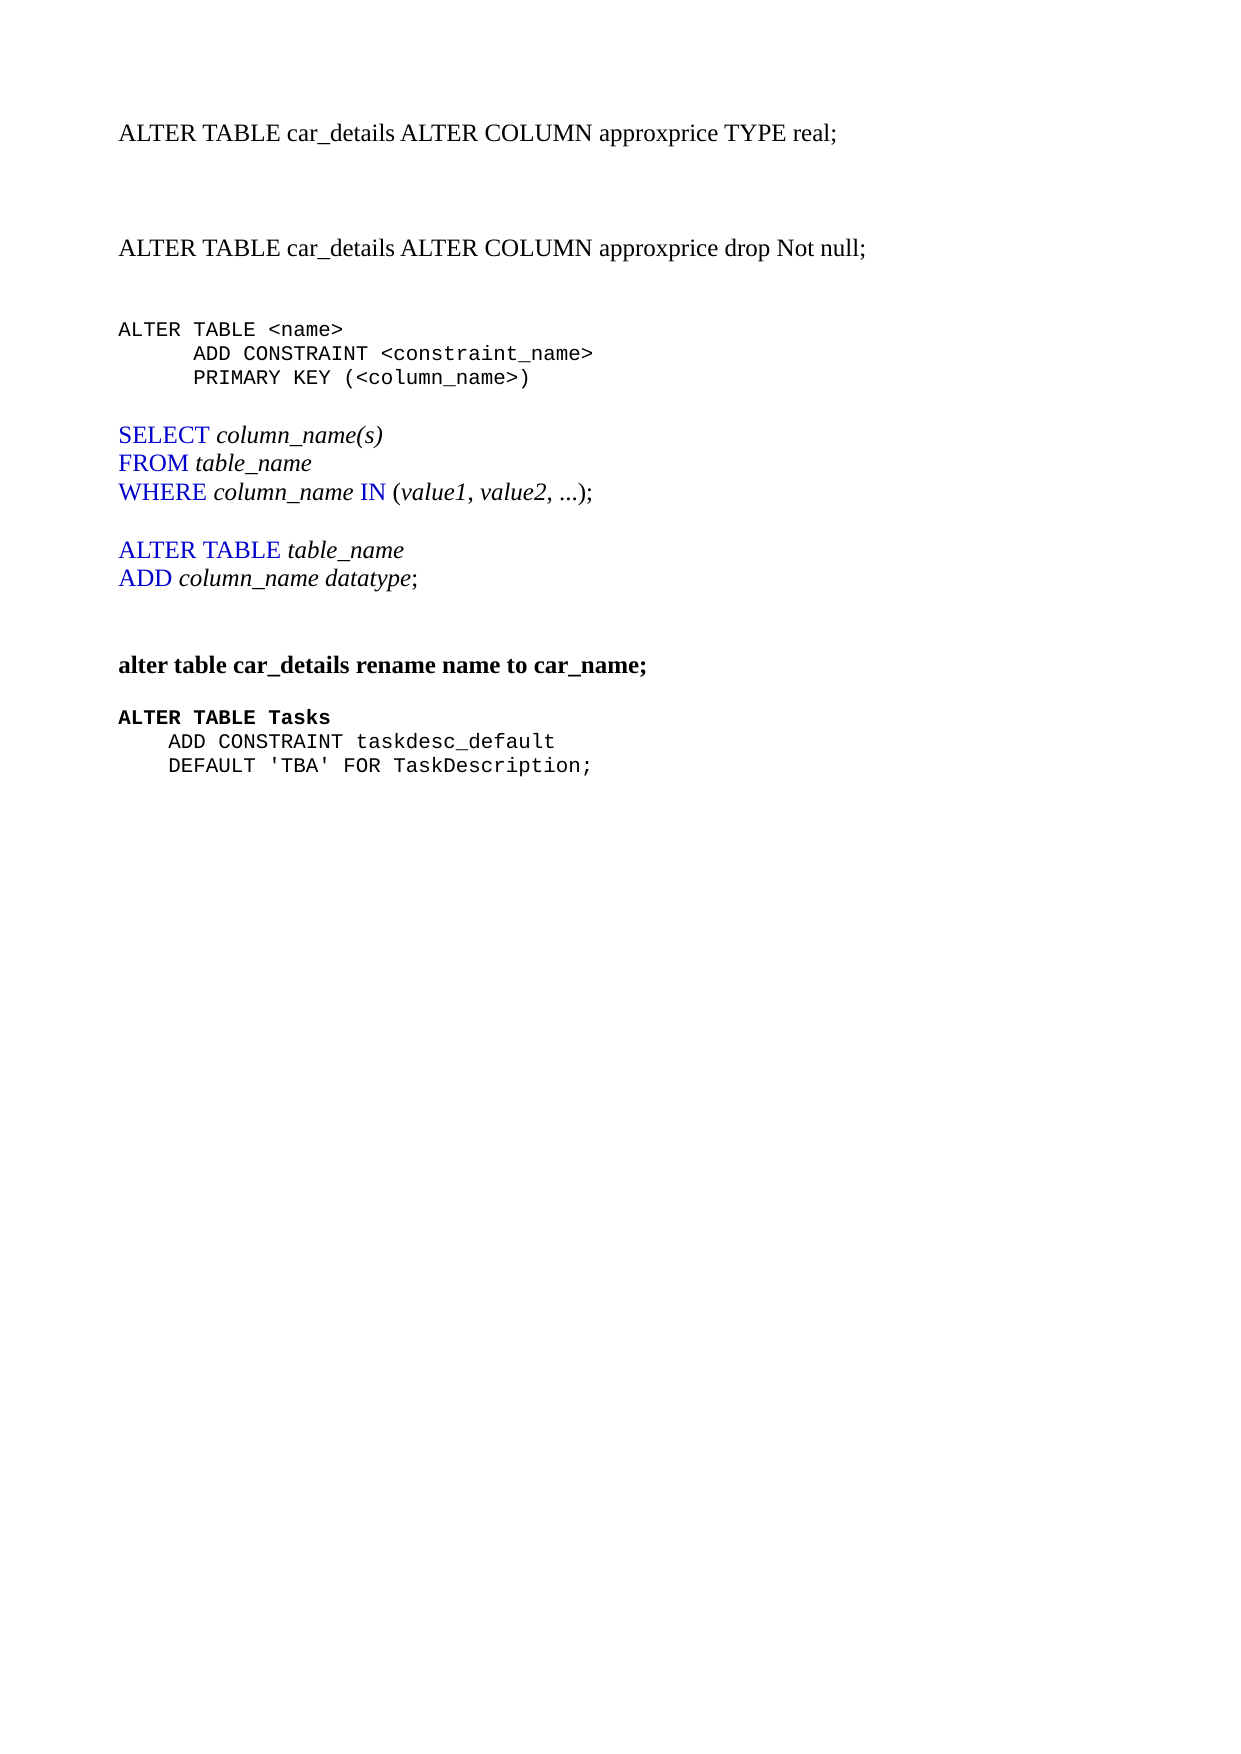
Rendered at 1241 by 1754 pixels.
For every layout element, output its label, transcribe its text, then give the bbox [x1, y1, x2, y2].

text ALTER TABLE <name> [118, 319, 1122, 343]
text ALTER TABLE Tasks [118, 707, 1122, 731]
text ALTER TABLE car_details ALTER COLUMN approxprice TYPE real; [118, 118, 1122, 147]
text DEFAULT 'TBA' FOR TaskDescription; [118, 754, 1122, 778]
text PRIMARY KEY (<column_name>) [118, 367, 1122, 390]
text ALTER TABLE table_name ADD column_name datatype; [118, 535, 1122, 592]
text SELECT column_name(s) FROM table_name WHERE column_name IN (value1, value2, ...); [118, 420, 1122, 506]
text ALTER TABLE car_details ALTER COLUMN approxprice drop Not null; [118, 233, 1122, 262]
text ADD CONSTRAINT <constraint_name> [118, 343, 1122, 367]
text alter table car_details rename name to car_name; [118, 650, 1122, 678]
text ADD CONSTRAINT taskdesc_default [118, 731, 1122, 754]
